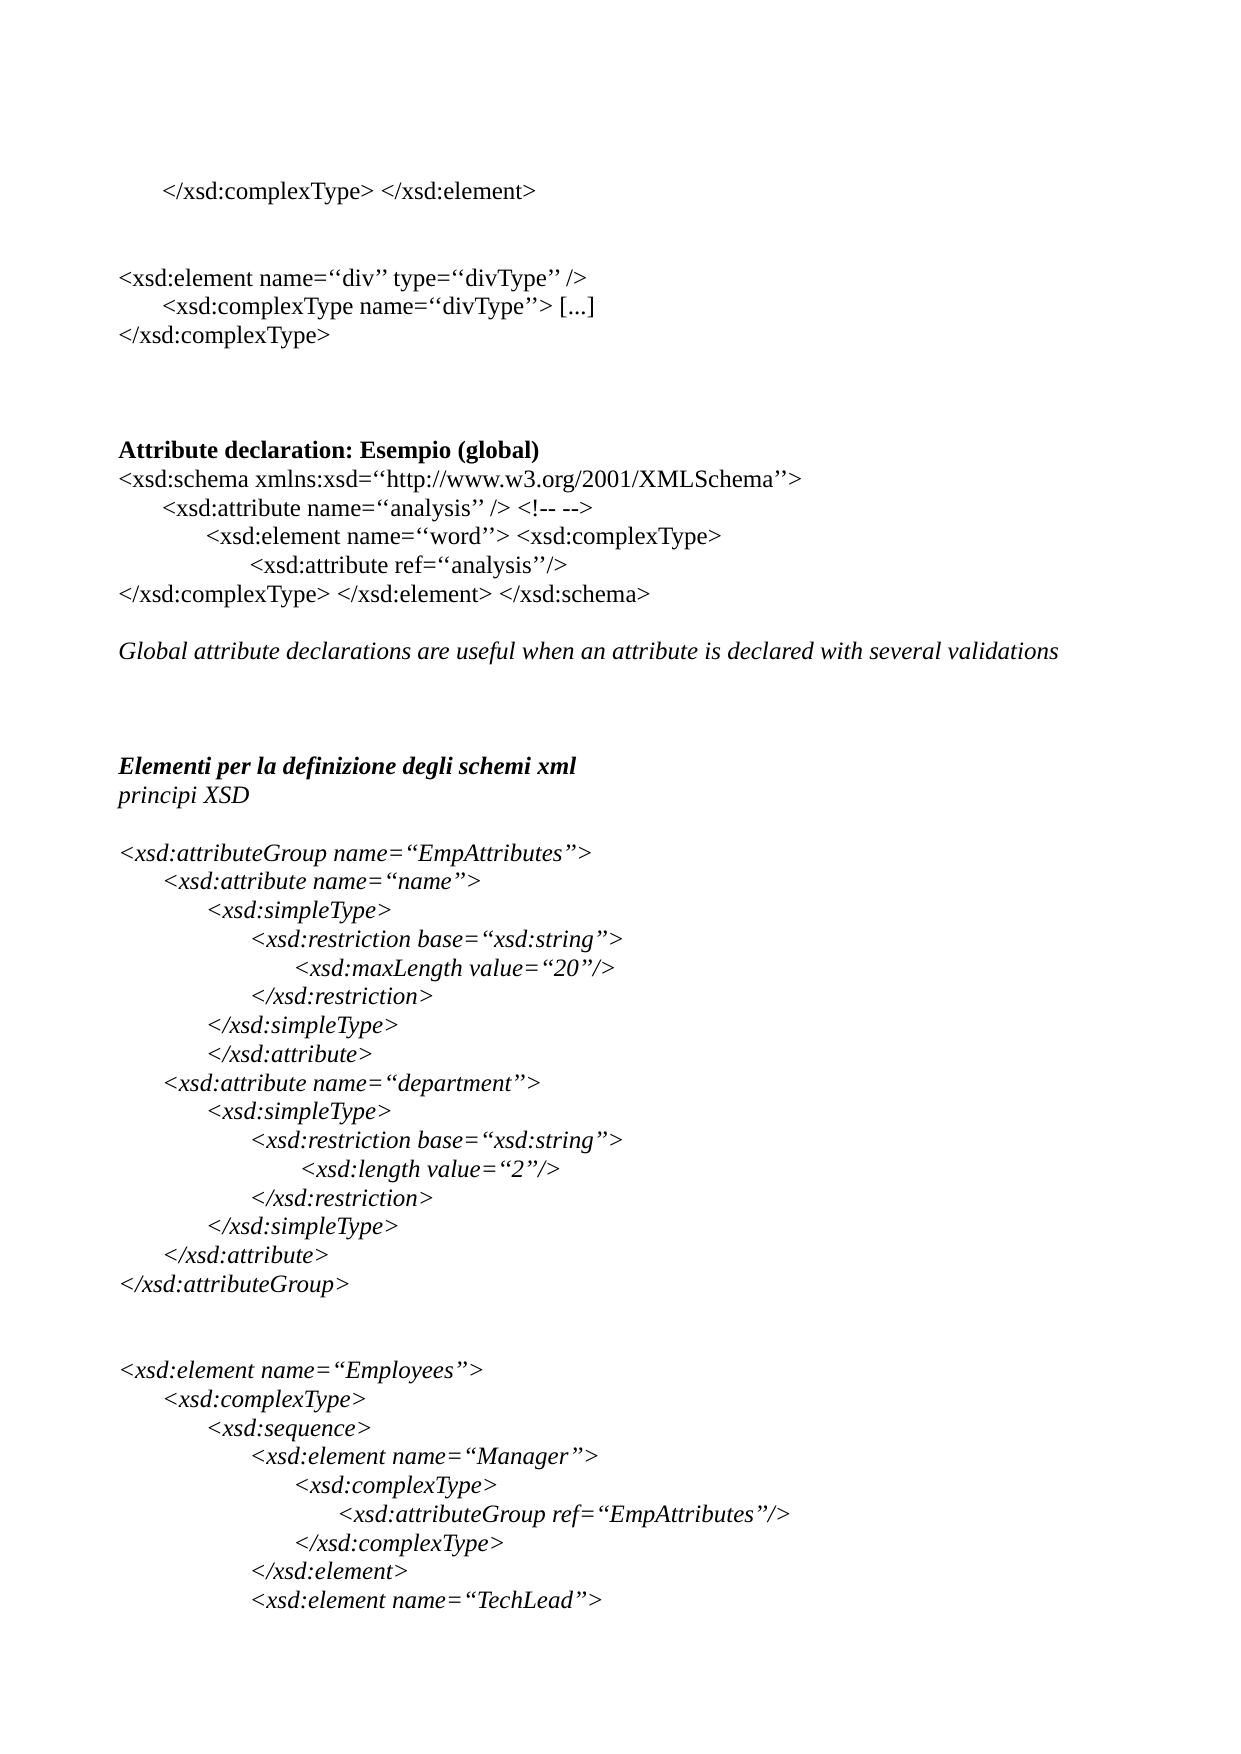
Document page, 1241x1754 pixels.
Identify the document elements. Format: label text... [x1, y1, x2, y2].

text <xsd:attribute ref=‘‘analysis’’/> [118, 550, 1122, 579]
text </xsd:complexType> </xsd:element> [118, 176, 1122, 205]
text </xsd:restriction> [118, 981, 1122, 1010]
text <xsd:element name=‘‘TechLead’’> [118, 1585, 1122, 1614]
text <xsd:element name=‘‘div’’ type=‘‘divType’’ /> [118, 263, 1122, 291]
text </xsd:attribute> [118, 1240, 1122, 1269]
text <xsd:attribute name=‘‘analysis’’ /> <!-- --> [118, 493, 1122, 521]
text <xsd:attribute name=‘‘department’’> [118, 1068, 1122, 1096]
text <xsd:element name=‘‘Employees’’> [118, 1355, 1122, 1384]
text </xsd:simpleType> [118, 1211, 1122, 1240]
text </xsd:element> [118, 1556, 1122, 1585]
text </xsd:restriction> [118, 1183, 1122, 1211]
text <xsd:restriction base=‘‘xsd:string’’> [118, 1125, 1122, 1154]
text </xsd:attribute> [118, 1039, 1122, 1068]
text </xsd:complexType> </xsd:element> </xsd:schema> [118, 579, 1122, 608]
text <xsd:attributeGroup name=‘‘EmpAttributes’’> [118, 838, 1122, 866]
text <xsd:maxLength value=‘‘20’’/> [118, 953, 1122, 981]
text <xsd:attribute name=‘‘name’’> [118, 866, 1122, 895]
text <xsd:complexType> [118, 1384, 1122, 1413]
text </xsd:attributeGroup> [118, 1269, 1122, 1298]
text <xsd:simpleType> [118, 1096, 1122, 1125]
text Elementi per la definizione degli schemi xml [118, 751, 1122, 780]
text Attribute declaration: Esempio (global) [118, 435, 1122, 464]
text <xsd:complexType name=‘‘divType’’> [...] [118, 291, 1122, 320]
text <xsd:sequence> [118, 1413, 1122, 1441]
text principi XSD [118, 780, 1122, 809]
text <xsd:length value=‘‘2’’/> [118, 1154, 1122, 1183]
text </xsd:simpleType> [118, 1010, 1122, 1039]
text <xsd:complexType> [118, 1470, 1122, 1499]
text Global attribute declarations are useful when an attribute is declared with several validations [118, 636, 1122, 665]
text <xsd:schema xmlns:xsd=‘‘http://www.w3.org/2001/XMLSchema’’> [118, 464, 1122, 493]
text <xsd:simpleType> [118, 895, 1122, 924]
text <xsd:restriction base=‘‘xsd:string’’> [118, 924, 1122, 953]
text <xsd:element name=‘‘Manager’’> [118, 1441, 1122, 1470]
text <xsd:element name=‘‘word’’> <xsd:complexType> [118, 521, 1122, 550]
text </xsd:complexType> [118, 320, 1122, 349]
text </xsd:complexType> [118, 1528, 1122, 1556]
text <xsd:attributeGroup ref=‘‘EmpAttributes’’/> [118, 1499, 1122, 1528]
